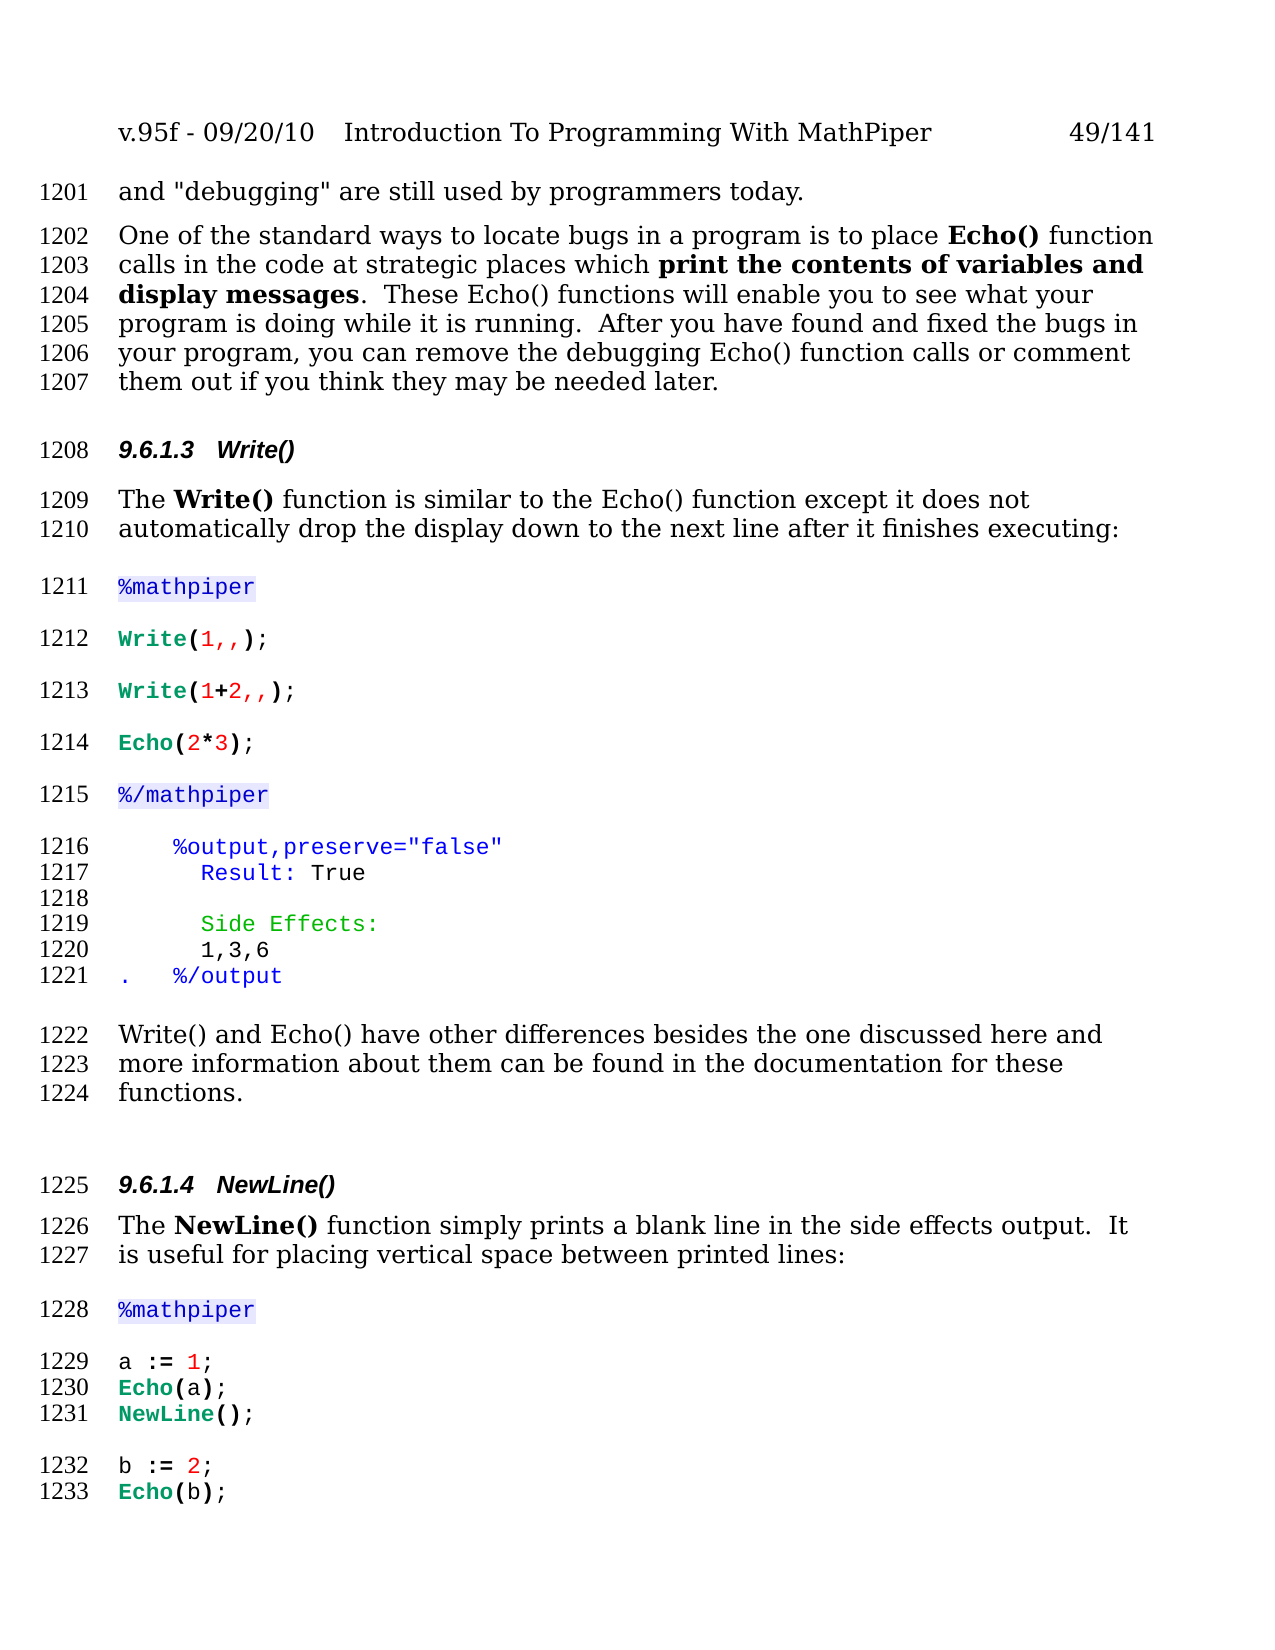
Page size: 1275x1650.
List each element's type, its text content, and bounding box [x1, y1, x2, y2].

subtitle NewLine() [118, 1170, 1157, 1199]
text . %/output [118, 965, 1157, 991]
text b := 2; [118, 1454, 1157, 1480]
text Write() and Echo() have other differences besides the one discussed here and more information about them can be found in the documentation for these functions. [118, 1020, 1157, 1108]
text Side Effects: [118, 913, 1157, 939]
text Result: True [118, 861, 1157, 887]
text and "debugging" are still used by programmers today. [118, 177, 1157, 206]
text Echo(b); [118, 1480, 1157, 1506]
text a := 1; [118, 1351, 1157, 1376]
text The NewLine() function simply prints a blank line in the side effects output. It is useful for placing vertical space between printed lines: [118, 1211, 1157, 1269]
text Write(1+2,,); [118, 679, 1157, 705]
text %mathpiper [118, 576, 1157, 602]
text Write(1,,); [118, 627, 1157, 653]
text Echo(a); [118, 1376, 1157, 1402]
subtitle Write() [118, 436, 1157, 464]
text Echo(2*3); [118, 731, 1157, 757]
text 1,3,6 [118, 939, 1157, 965]
text %output,preserve="false" [118, 835, 1157, 861]
text The Write() function is similar to the Echo() function except it does not automatically drop the display down to the next line after it finishes executing: [118, 485, 1157, 544]
text NewLine(); [118, 1402, 1157, 1428]
text One of the standard ways to locate bugs in a program is to place Echo() function calls in the code at strategic places which print the contents of variables and display messages. These Echo() functions will enable you to see what your program is doing while it is running. After you have found and fixed the bugs in your program, you can remove the debugging Echo() function calls or comment them out if you think they may be needed later. [118, 221, 1157, 397]
text %/mathpiper [118, 783, 1157, 809]
text %mathpiper [118, 1299, 1157, 1324]
